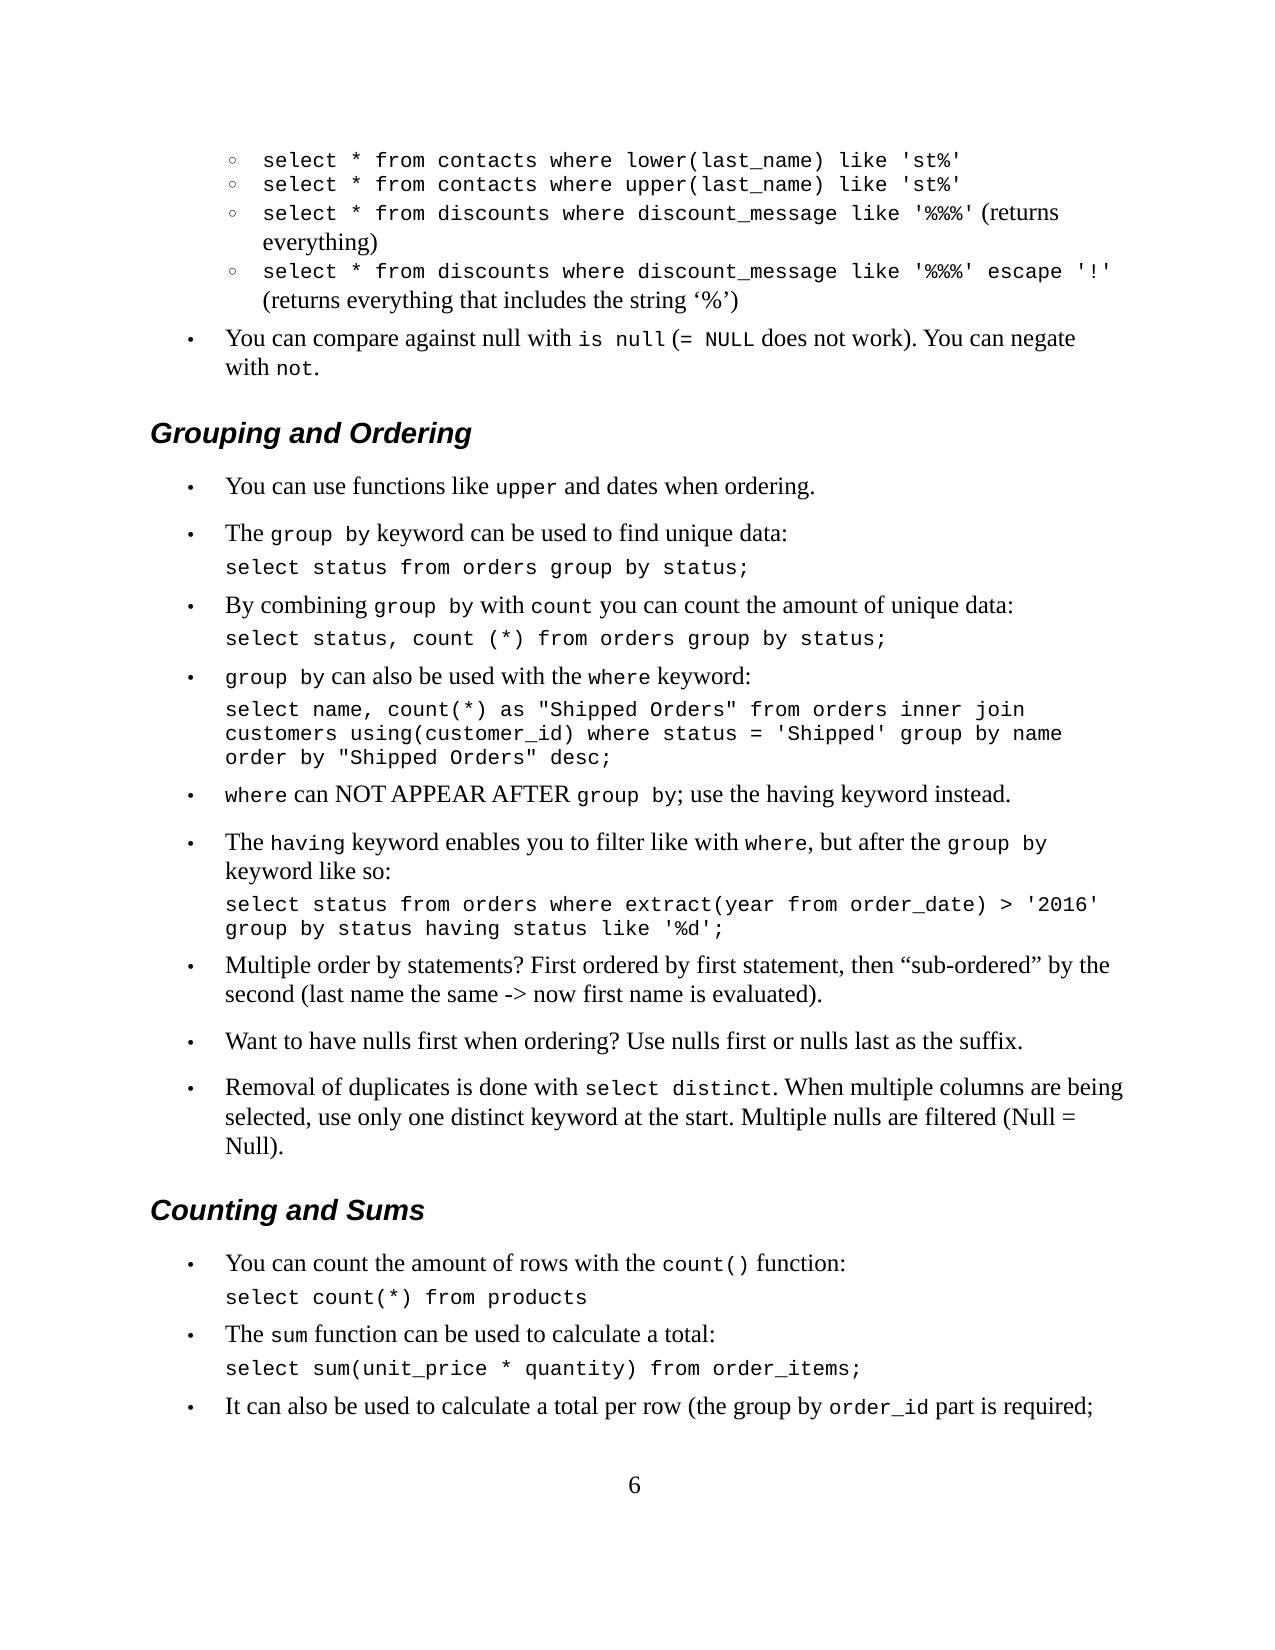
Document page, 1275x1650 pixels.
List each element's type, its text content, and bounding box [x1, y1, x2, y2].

list You can use functions like upper and dates when ordering. [187, 471, 1125, 501]
list Removal of duplicates is done with select distinct. When multiple columns are being selected, use only one distinct keyword at the start. Multiple nulls are filtered (Null = Null). [187, 1072, 1125, 1159]
list You can count the amount of rows with the count() function: [187, 1248, 1125, 1278]
list select status from orders where extract(year from order_date) > '2016' group by status having status like '%d'; [187, 894, 1125, 941]
subtitle Counting and Sums [150, 1193, 1125, 1227]
list Multiple order by statements? First ordered by first statement, then “sub-ordered” by the second (last name the same -> now first name is evaluated). [187, 950, 1125, 1008]
list The group by keyword can be used to find unique data: [187, 518, 1125, 548]
list select * from discounts where discount_message like '%%%' (returns everything) [225, 197, 1125, 256]
list select * from discounts where discount_message like '%%%' escape '!' (returns everything that includes the string ‘%’) [225, 256, 1125, 314]
list select * from contacts where lower(last_name) like 'st%' [225, 150, 1125, 174]
list select * from contacts where upper(last_name) like 'st%' [225, 174, 1125, 197]
subtitle Grouping and Ordering [150, 416, 1125, 449]
list By combining group by with count you can count the amount of unique data: [187, 590, 1125, 619]
list where can NOT APPEAR AFTER group by; use the having keyword instead. [187, 779, 1125, 809]
list select sum(unit_price * quantity) from order_items; [187, 1358, 1125, 1382]
list select name, count(*) as "Shipped Orders" from orders inner join customers using(customer_id) where status = 'Shipped' group by name order by "Shipped Orders" desc; [187, 699, 1125, 770]
list select status from orders group by status; [187, 557, 1125, 581]
list select count(*) from products [187, 1287, 1125, 1311]
list Want to have nulls first when ordering? Use nulls first or nulls last as the suffix. [187, 1026, 1125, 1054]
list select status, count (*) from orders group by status; [187, 628, 1125, 652]
list group by can also be used with the where keyword: [187, 661, 1125, 690]
list The sum function can be used to calculate a total: [187, 1319, 1125, 1349]
list You can compare against null with is null (= NULL does not work). You can negate with not. [187, 323, 1125, 382]
list The having keyword enables you to filter like with where, but after the group by keyword like so: [187, 827, 1125, 885]
list It can also be used to calculate a total per row (the group by order_id part is required; [187, 1391, 1125, 1420]
